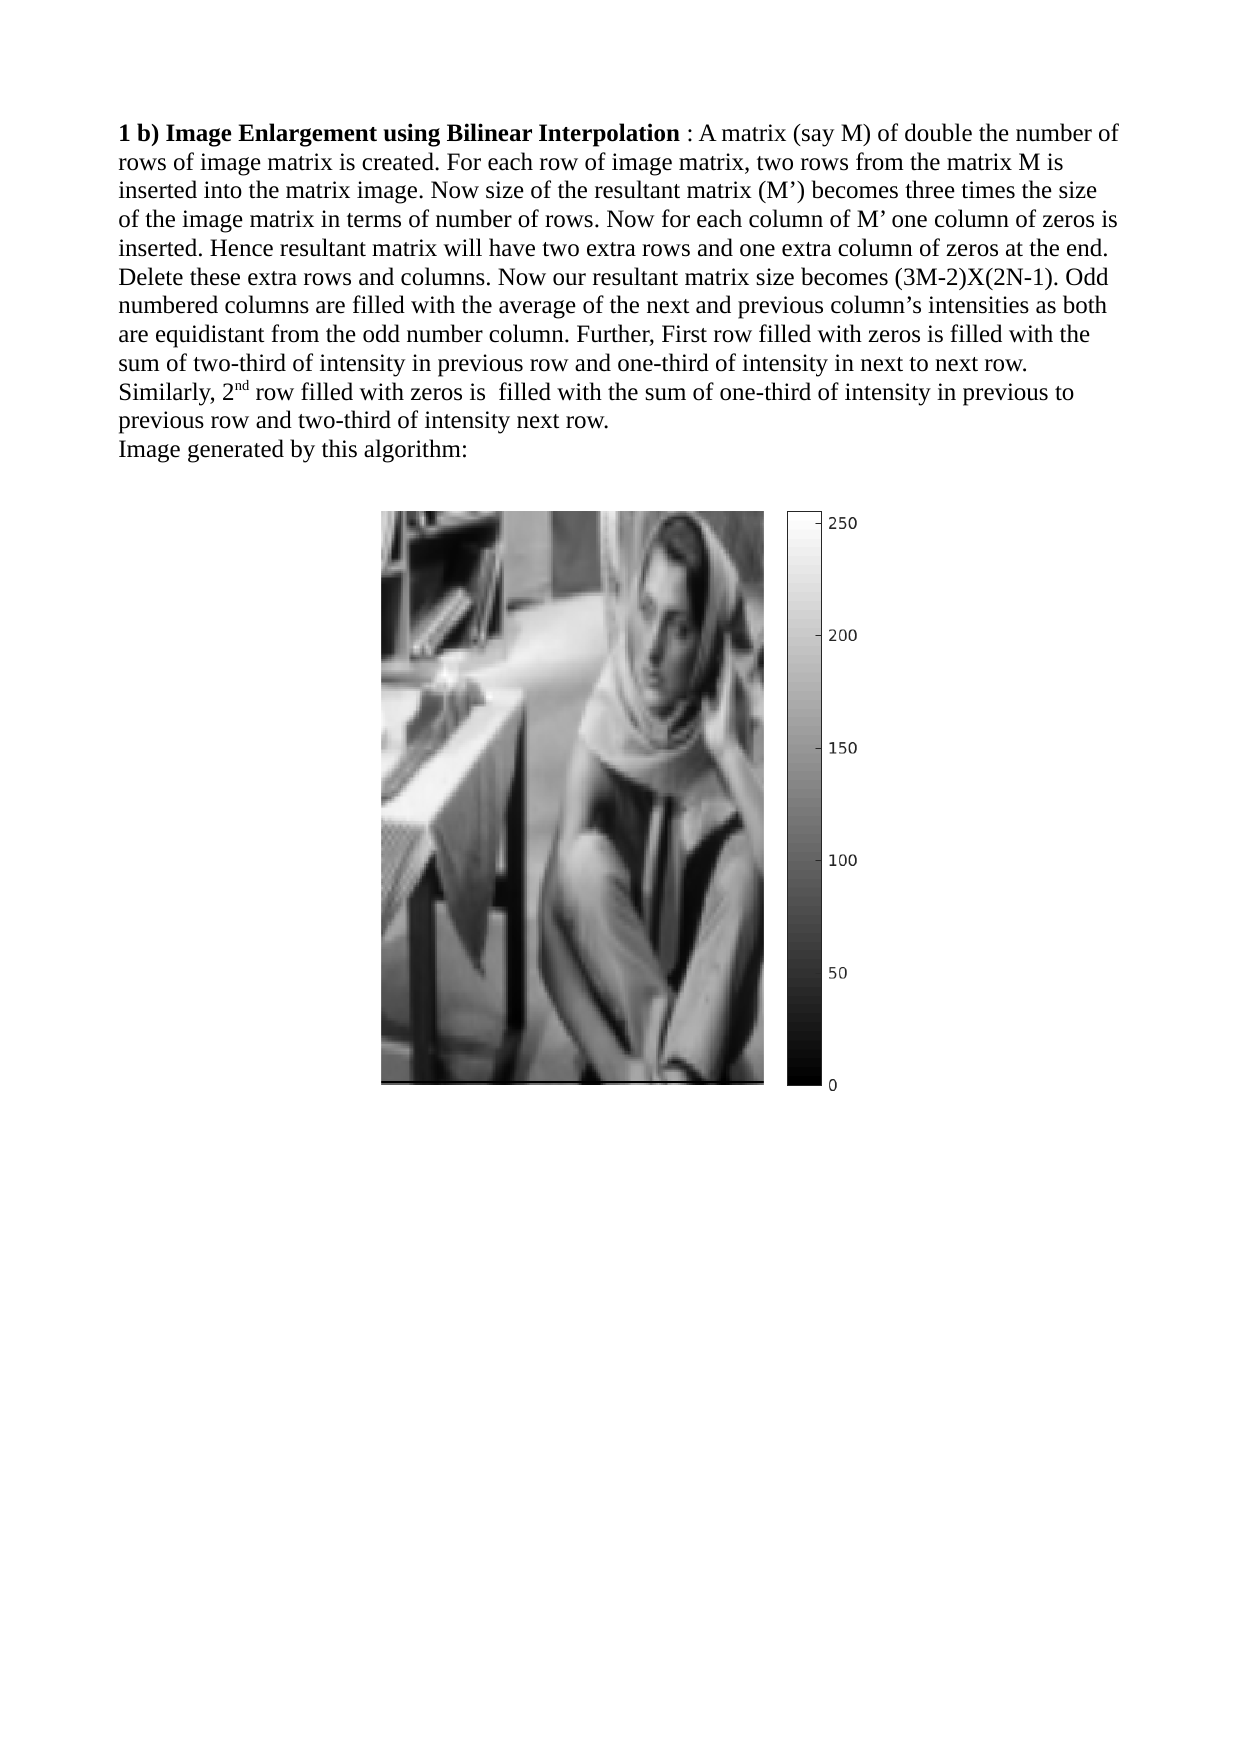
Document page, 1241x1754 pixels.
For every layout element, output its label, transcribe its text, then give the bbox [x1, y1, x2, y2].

text Image generated by this algorithm: [118, 434, 1122, 463]
text 1 b) Image Enlargement using Bilinear Interpolation : A matrix (say M) of double the number of rows of image matrix is created. For each row of image matrix, two rows from the matrix M is inserted into the matrix image. Now size of the resultant matrix (M’) becomes three times the size of the image matrix in terms of number of rows. Now for each column of M’ one column of zeros is inserted. Hence resultant matrix will have two extra rows and one extra column of zeros at the end. Delete these extra rows and columns. Now our resultant matrix size becomes (3M-2)X(2N-1). Odd numbered columns are filled with the average of the next and previous column’s intensities as both are equidistant from the odd number column. Further, First row filled with zeros is filled with the sum of two-third of intensity in previous row and one-third of intensity in next to next row. Similarly, 2nd row filled with zeros is filled with the sum of one-third of intensity in previous to previous row and two-third of intensity next row. [118, 118, 1122, 434]
picture [124, 463, 1116, 1207]
